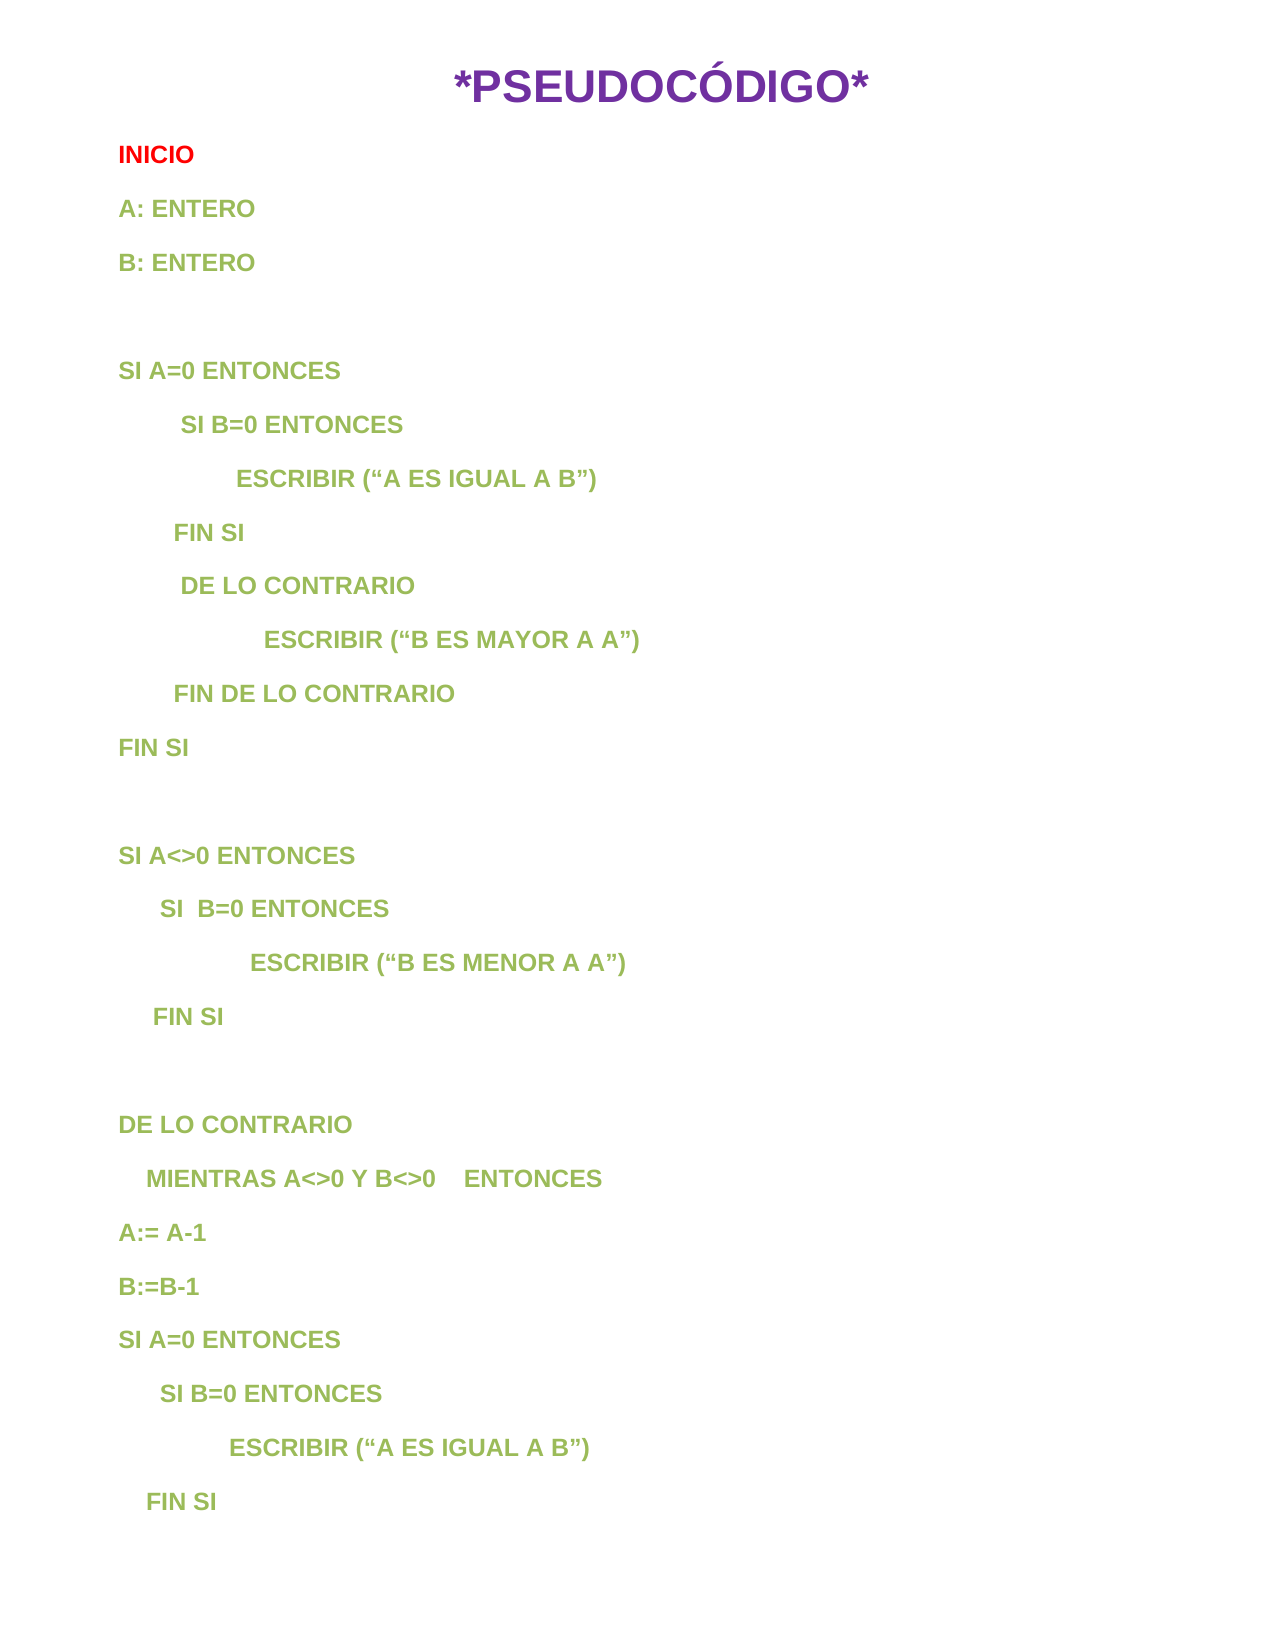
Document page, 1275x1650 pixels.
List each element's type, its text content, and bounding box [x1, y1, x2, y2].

text SI B=0 ENTONCES [118, 894, 1205, 923]
text FIN SI [118, 1487, 1205, 1516]
text ESCRIBIR (“A ES IGUAL A B”) [118, 464, 1205, 492]
text SI A<>0 ENTONCES [118, 841, 1205, 869]
text B:=B-1 [118, 1271, 1205, 1300]
text DE LO CONTRARIO [118, 1110, 1205, 1139]
text ESCRIBIR (“B ES MAYOR A A”) [118, 625, 1205, 654]
text A:= A-1 [118, 1218, 1205, 1246]
text B: ENTERO [118, 248, 1205, 277]
text INICIO [118, 141, 1205, 169]
text FIN SI [118, 1002, 1205, 1031]
text FIN SI [118, 517, 1205, 546]
text SI A=0 ENTONCES [118, 1325, 1205, 1354]
text ESCRIBIR (“A ES IGUAL A B”) [118, 1433, 1205, 1462]
text SI B=0 ENTONCES [118, 410, 1205, 438]
text FIN SI [118, 733, 1205, 762]
text ESCRIBIR (“B ES MENOR A A”) [118, 948, 1205, 977]
text MIENTRAS A<>0 Y B<>0 ENTONCES [118, 1164, 1205, 1192]
text DE LO CONTRARIO [118, 571, 1205, 600]
text SI A=0 ENTONCES [118, 356, 1205, 385]
text FIN DE LO CONTRARIO [118, 679, 1205, 708]
text *PSEUDOCÓDIGO* [118, 59, 1205, 112]
text SI B=0 ENTONCES [118, 1379, 1205, 1408]
text A: ENTERO [118, 194, 1205, 223]
